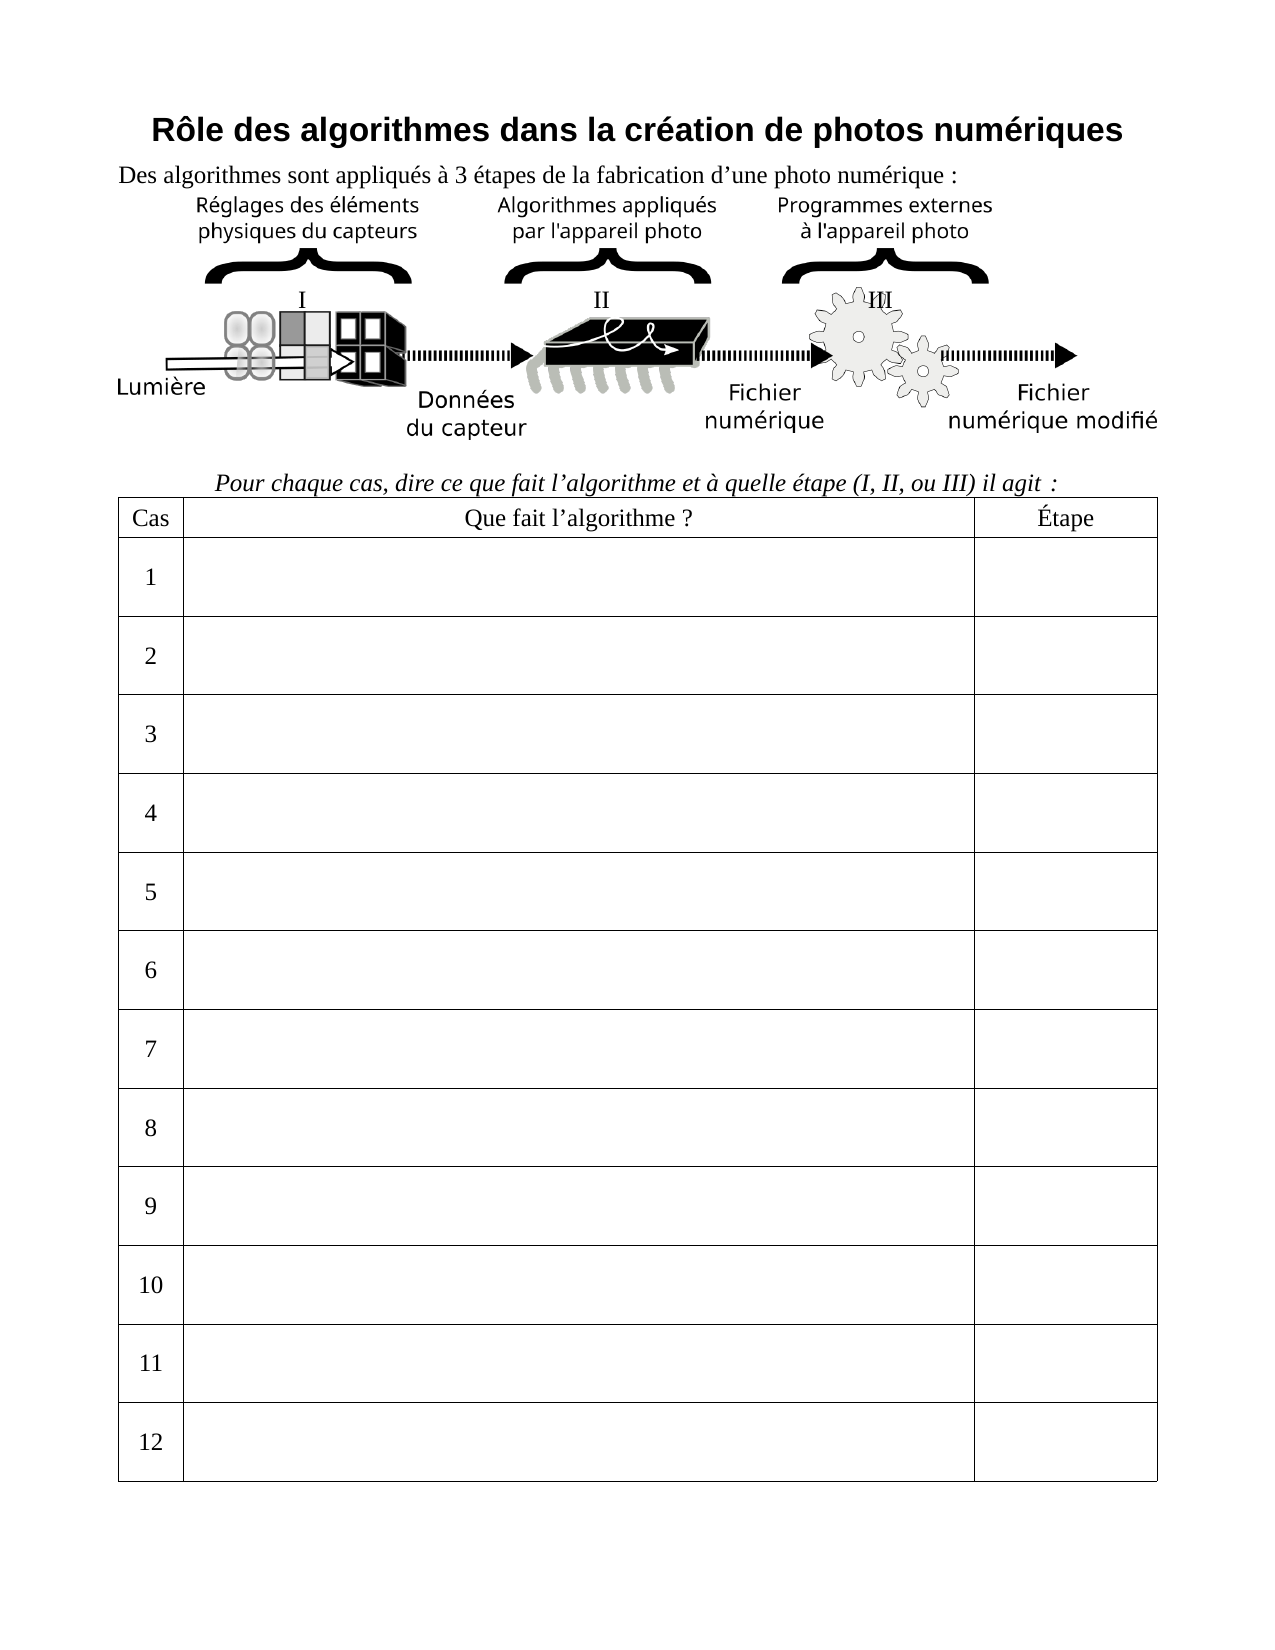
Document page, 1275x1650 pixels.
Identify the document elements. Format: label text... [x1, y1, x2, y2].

table_cell [184, 617, 974, 694]
table_cell [184, 1403, 974, 1481]
subtitle Rôle des algorithmes dans la création de photos numériques [118, 109, 1157, 148]
table_cell [184, 1325, 974, 1402]
table_cell [975, 617, 1157, 694]
table_cell [975, 931, 1157, 1009]
table_cell 10 [119, 1246, 183, 1323]
table_cell [975, 538, 1157, 616]
table_cell 1 [119, 538, 183, 616]
table_cell [975, 695, 1157, 773]
table_cell [975, 1246, 1157, 1323]
table_cell 3 [119, 695, 183, 773]
table_cell 4 [119, 774, 183, 852]
table_header Que fait l’algorithme ? [184, 498, 974, 537]
table_cell [184, 931, 974, 1009]
table_cell [975, 1403, 1157, 1481]
table_cell [184, 774, 974, 852]
table_cell 9 [119, 1167, 183, 1245]
table_cell [184, 1010, 974, 1088]
text Des algorithmes sont appliqués à 3 étapes de la fabrication d’une photo numérique : [118, 161, 1157, 189]
table_cell [184, 1246, 974, 1323]
table_cell 5 [119, 853, 183, 930]
text Pour chaque cas, dire ce que fait l’algorithme et à quelle étape (I, II, ou III) il agit : [118, 468, 1157, 497]
table_cell [184, 1167, 974, 1245]
table_cell 2 [119, 617, 183, 694]
table_cell [975, 1010, 1157, 1088]
table_cell [184, 538, 974, 616]
table_header Cas [119, 498, 183, 537]
table_cell [975, 1089, 1157, 1166]
picture [118, 196, 1157, 440]
table_cell 6 [119, 931, 183, 1009]
table_cell 8 [119, 1089, 183, 1166]
table_cell [975, 853, 1157, 930]
table_cell 7 [119, 1010, 183, 1088]
table_cell [975, 1167, 1157, 1245]
table_cell [184, 695, 974, 773]
table_cell [184, 1089, 974, 1166]
table_cell 12 [119, 1403, 183, 1481]
table_cell [184, 853, 974, 930]
table_cell [975, 774, 1157, 852]
table_cell 11 [119, 1325, 183, 1402]
table_cell [975, 1325, 1157, 1402]
table_header Étape [975, 498, 1157, 537]
